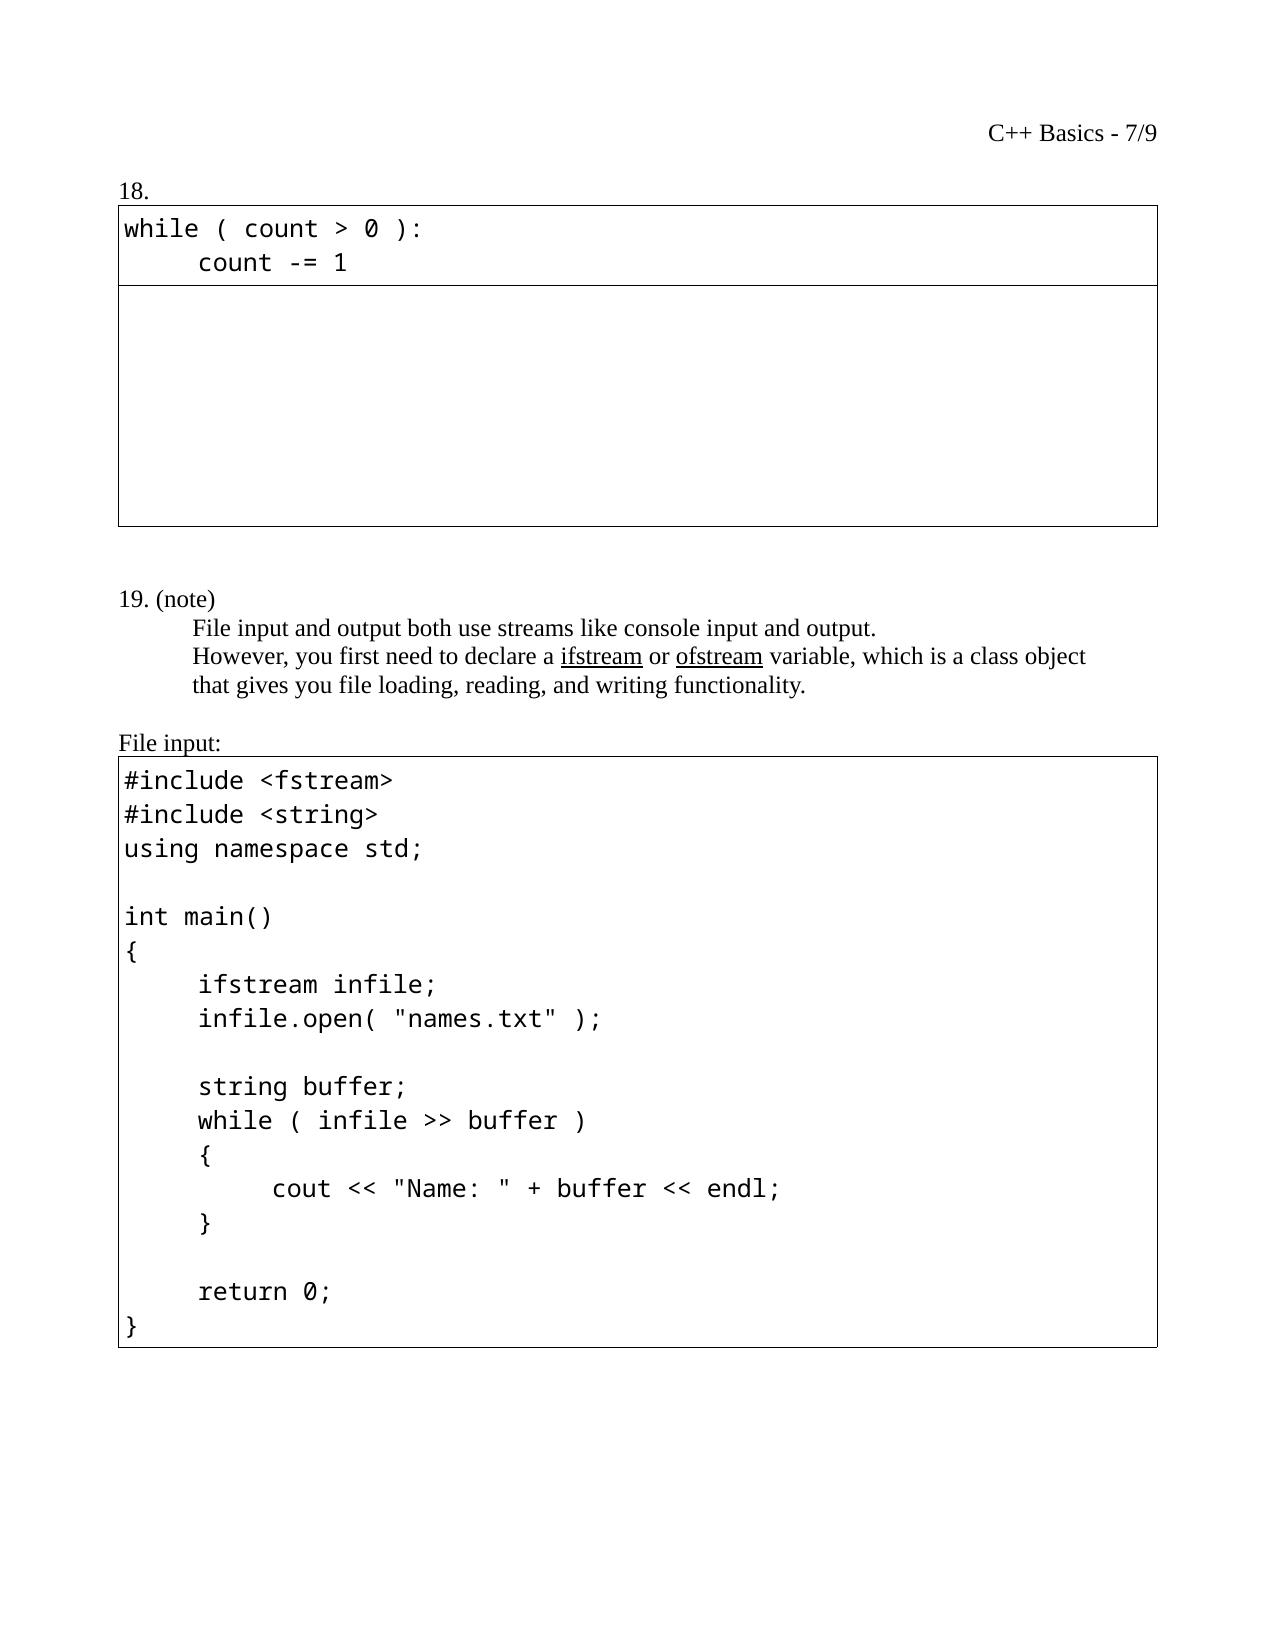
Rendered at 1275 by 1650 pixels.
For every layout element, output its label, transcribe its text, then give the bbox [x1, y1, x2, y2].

text 19. (note) [118, 584, 1157, 613]
table_header #include <fstream> #include <string> using namespace std; int main() { ifstream infile; infile.open( "names.txt" ); string buffer; while ( infile >> buffer ) { cout << "Name: " + buffer << endl; } return 0; } [119, 757, 1157, 1347]
text File input and output both use streams like console input and output. However, you first need to declare a ifstream or ofstream variable, which is a class object [118, 613, 1157, 670]
table_cell [119, 286, 1157, 526]
table_header while ( count > 0 ): count -= 1 [119, 206, 1157, 285]
text File input: [118, 728, 1157, 756]
text 18. [118, 176, 1157, 205]
text that gives you file loading, reading, and writing functionality. [118, 670, 1157, 699]
